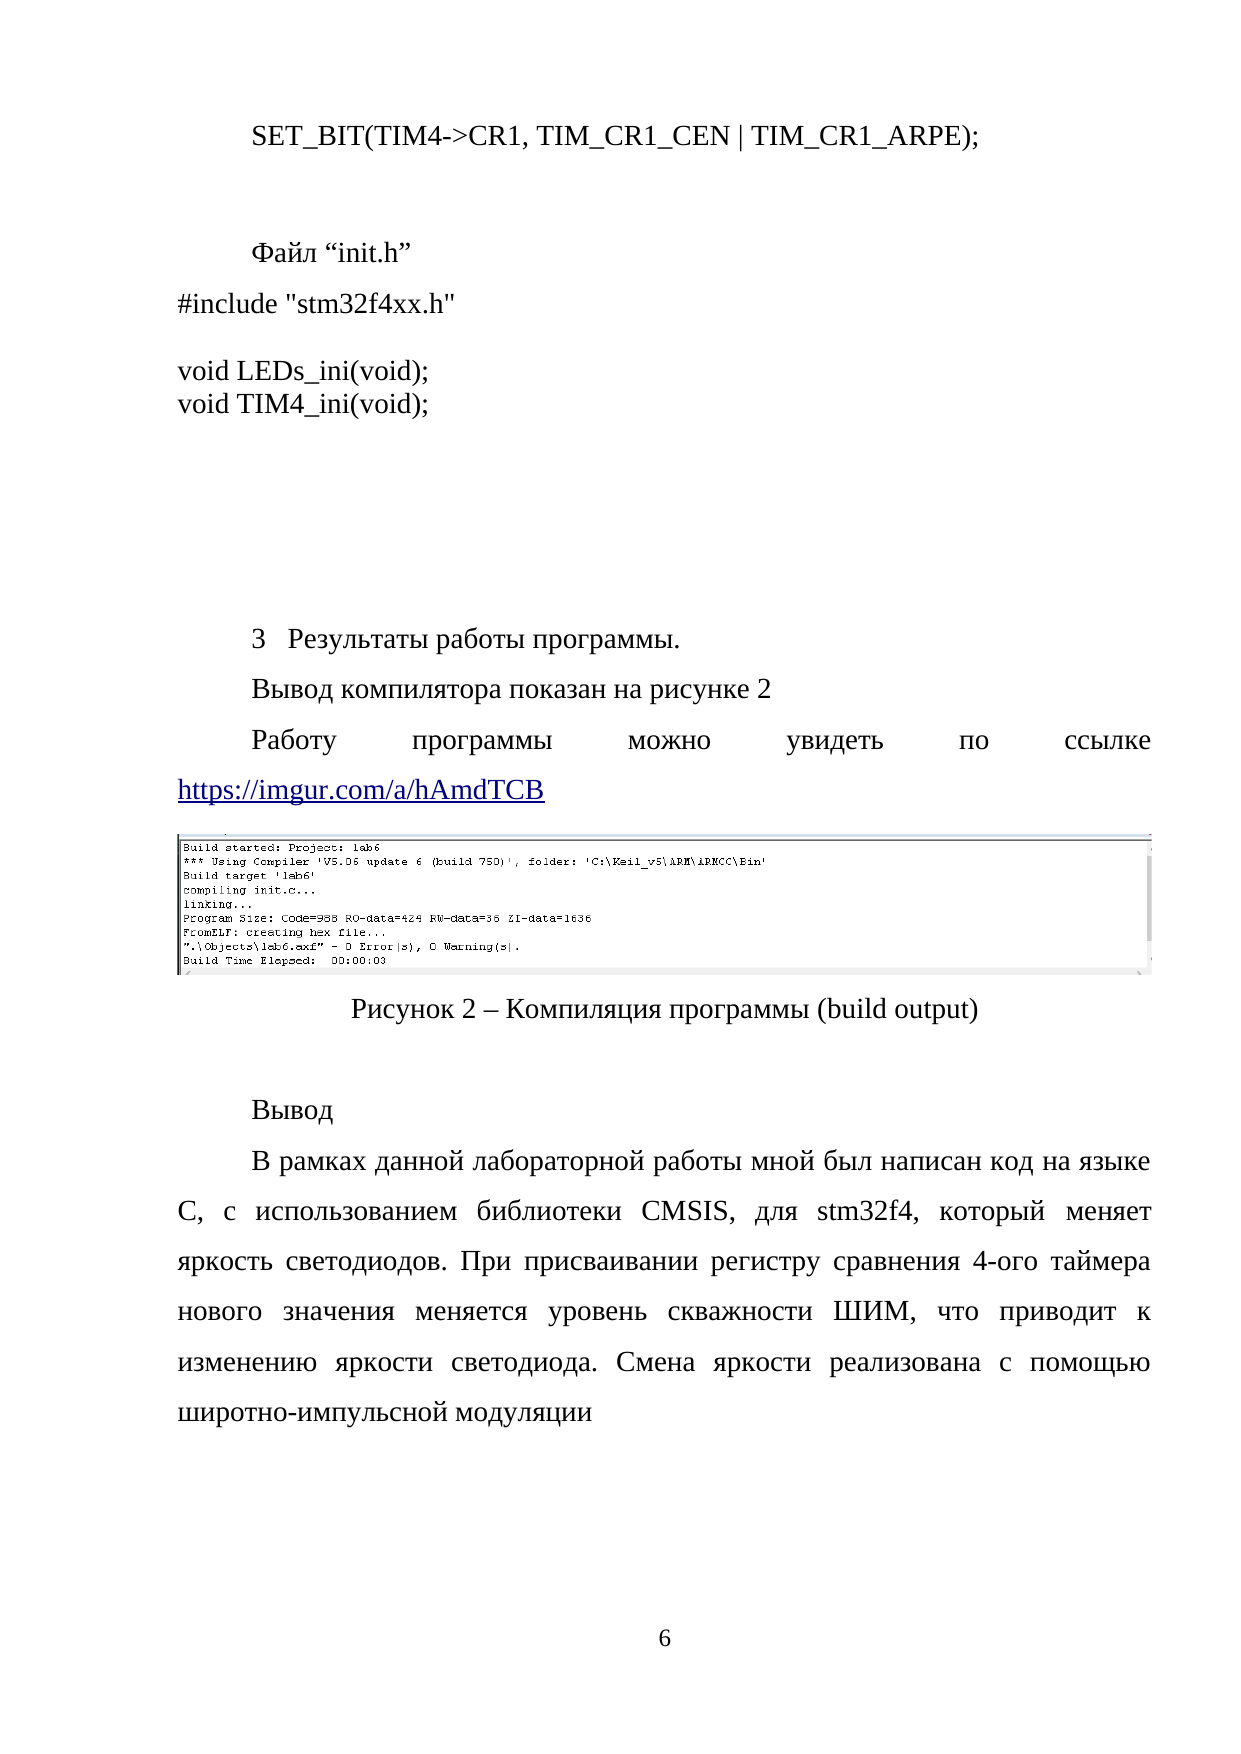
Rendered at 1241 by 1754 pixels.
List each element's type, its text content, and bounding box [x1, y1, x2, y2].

text SET_BIT(TIM4->CR1, TIM_CR1_CEN | TIM_CR1_ARPE); [177, 118, 1152, 152]
text Файл “init.h” [177, 236, 1152, 269]
list Рисунок 2 – Компиляция программы (build output) [177, 975, 1152, 1025]
text void LEDs_ini(void); [177, 353, 1152, 386]
list 3 Результаты работы программы. [177, 621, 1152, 655]
text void TIM4_ini(void); [177, 386, 1152, 420]
text #include "stm32f4xx.h" [177, 286, 1152, 319]
list В рамках данной лабораторной работы мной был написан код на языке C, с использованием библиотеки CMSIS, для stm32f4, который меняет яркость светодиодов. При присваивании регистру сравнения 4-ого таймера нового значения меняется уровень скважности ШИМ, что приводит к изменению яркости светодиода. Смена яркости реализована с помощью широтно-импульсной модуляции [177, 1143, 1152, 1428]
list Вывод компилятора показан на рисунке 2 [177, 672, 1152, 705]
list [177, 822, 1152, 834]
picture [177, 834, 1152, 975]
list Вывод [177, 1092, 1152, 1126]
list Работу программы можно увидеть по ссылке https://imgur.com/a/hAmdTCB [177, 722, 1152, 806]
